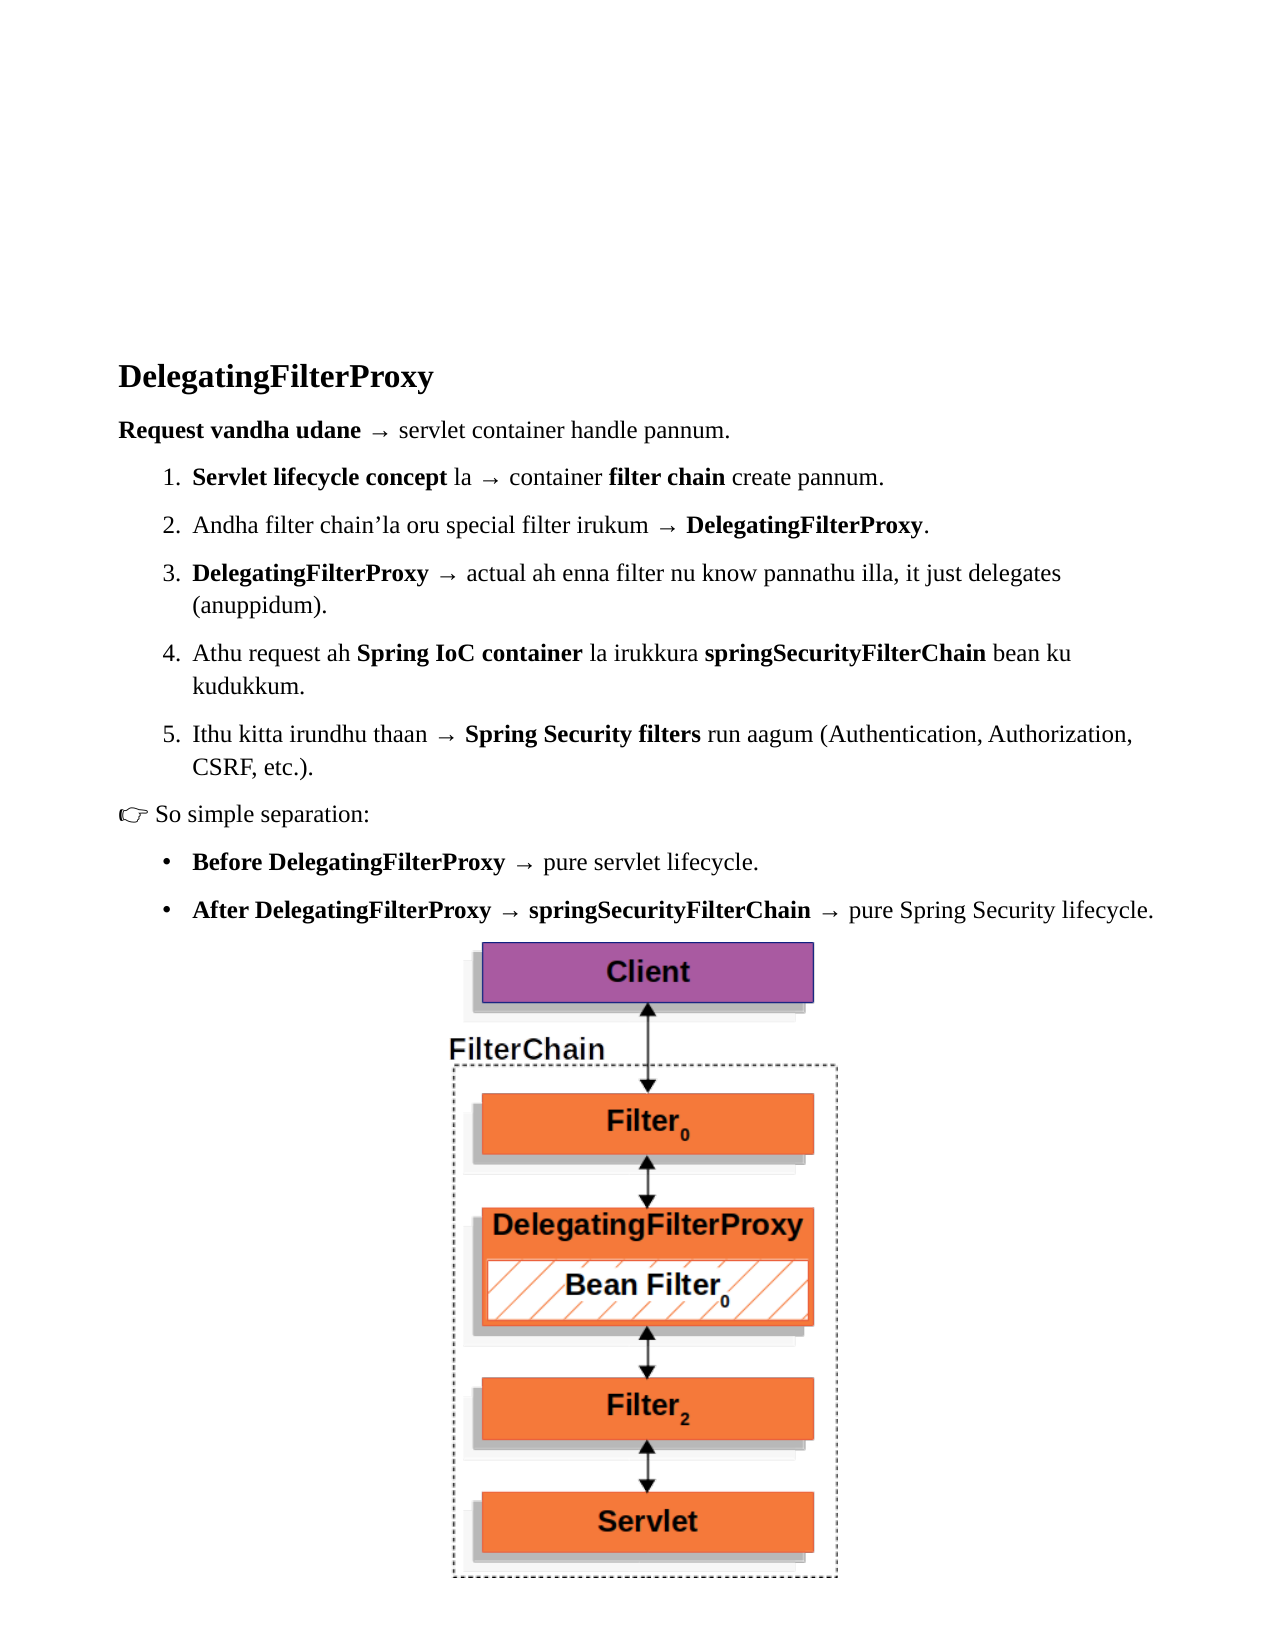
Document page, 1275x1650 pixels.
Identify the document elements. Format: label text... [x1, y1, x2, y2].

list After DelegatingFilterProxy → springSecurityFilterChain → pure Spring Security lifecycle. [162, 895, 1157, 923]
text Request vandha udane → servlet container handle pannum. [118, 415, 1157, 443]
list Ithu kitta irundhu thaan → Spring Security filters run aagum (Authentication, Authorization, CSRF, etc.). [162, 719, 1157, 781]
list DelegatingFilterProxy → actual ah enna filter nu know pannathu illa, it just delegates (anuppidum). [162, 558, 1157, 619]
text 👉 So simple separation: [118, 799, 1157, 828]
list Athu request ah Spring IoC container la irukkura springSecurityFilterChain bean ku kudukkum. [162, 638, 1157, 700]
list Before DelegatingFilterProxy → pure servlet lifecycle. [162, 847, 1157, 876]
text DelegatingFilterProxy [118, 356, 1157, 394]
list Andha filter chain’la oru special filter irukum → DelegatingFilterProxy. [162, 510, 1157, 539]
list Servlet lifecycle concept la → container filter chain create pannum. [162, 462, 1157, 491]
picture [437, 942, 838, 1578]
